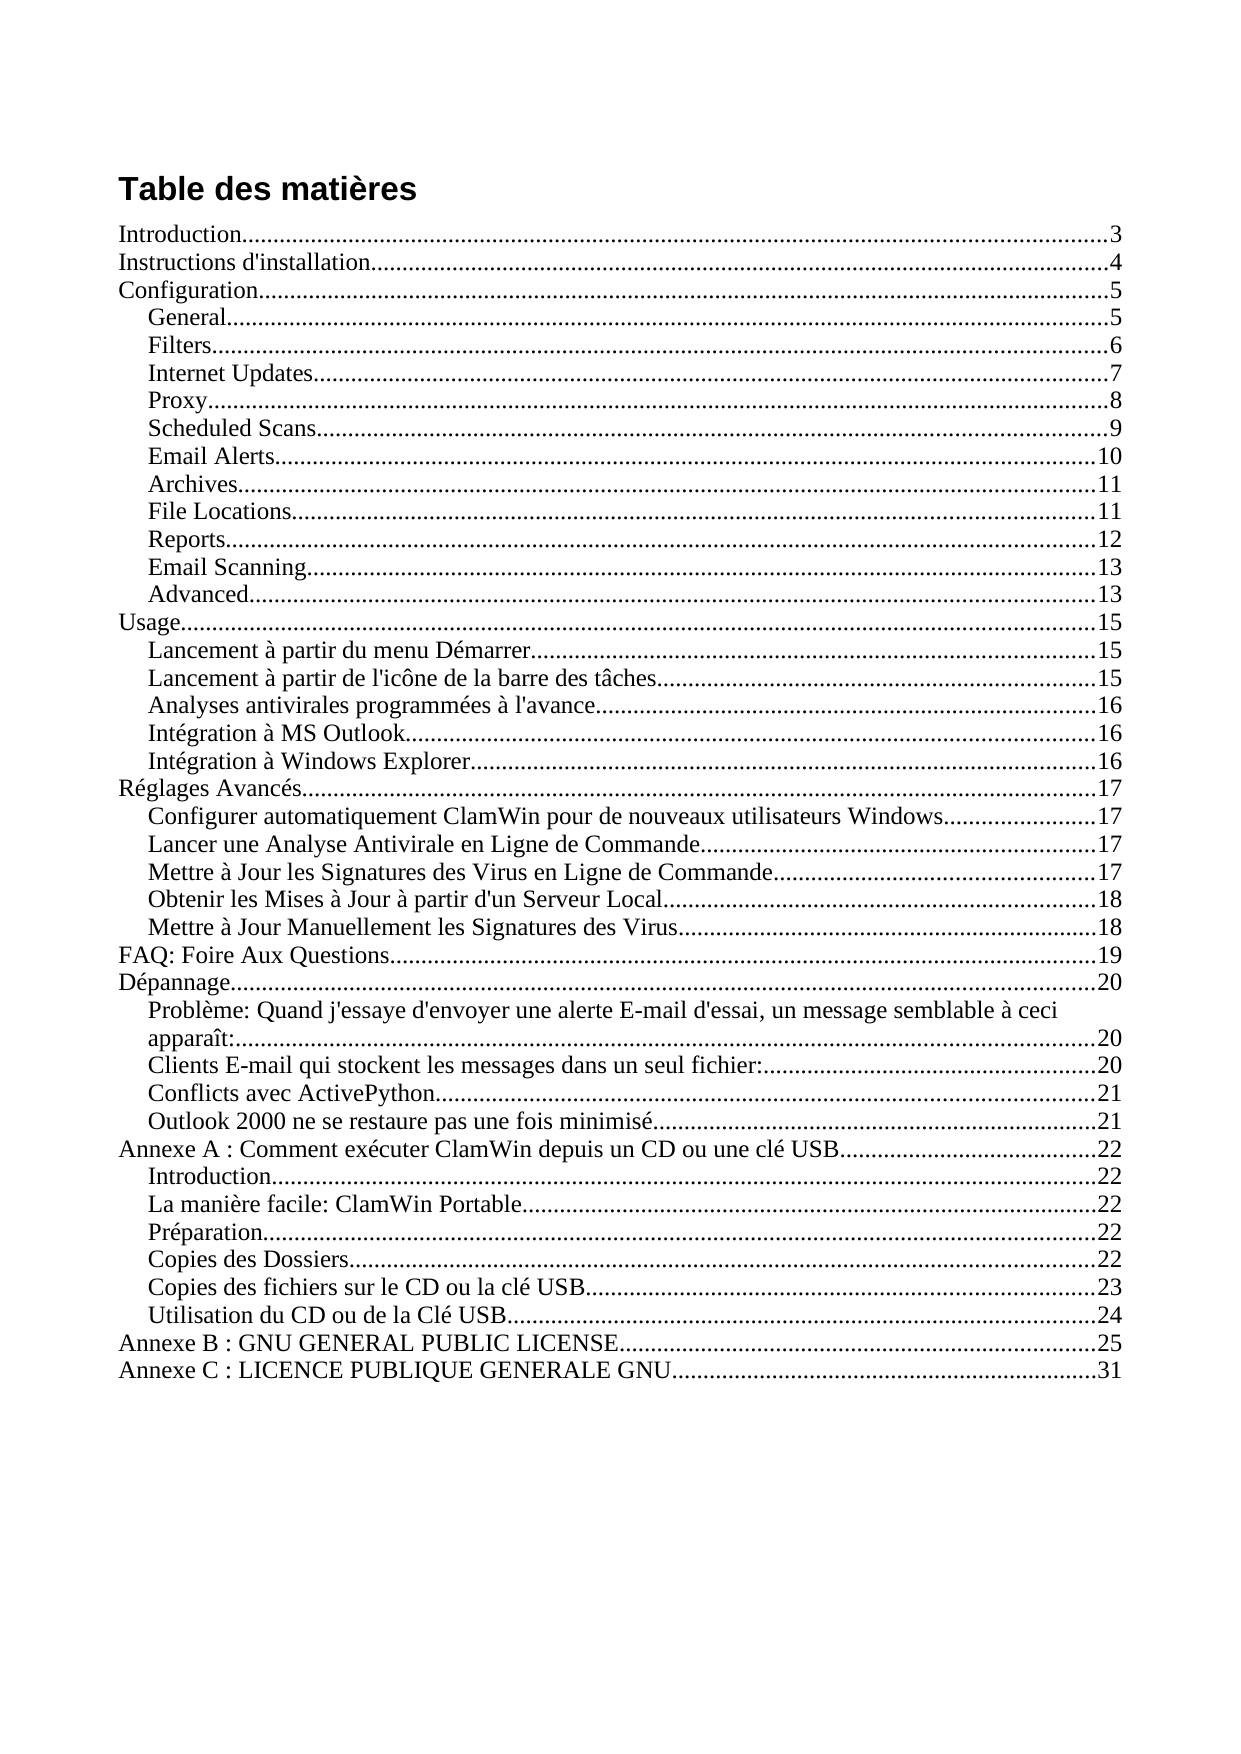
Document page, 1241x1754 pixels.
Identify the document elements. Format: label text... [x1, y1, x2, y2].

text Conflicts avec ActivePython 21 [148, 1079, 1122, 1107]
text Préparation 22 [148, 1218, 1122, 1246]
text Obtenir les Mises à Jour à partir d'un Serveur Local 18 [148, 885, 1122, 913]
text General 5 [148, 303, 1122, 331]
text Clients E-mail qui stockent les messages dans un seul fichier: 20 [148, 1052, 1122, 1079]
text Mettre à Jour les Signatures des Virus en Ligne de Commande 17 [148, 858, 1122, 885]
text Advanced 13 [148, 581, 1122, 608]
text Introduction 22 [148, 1162, 1122, 1190]
text Lancement à partir de l'icône de la barre des tâches 15 [148, 664, 1122, 691]
text Analyses antivirales programmées à l'avance 16 [148, 691, 1122, 719]
text Utilisation du CD ou de la Clé USB 24 [148, 1301, 1122, 1329]
text File Locations 11 [148, 497, 1122, 525]
text Email Alerts 10 [148, 442, 1122, 470]
text Internet Updates 7 [148, 359, 1122, 387]
text La manière facile: ClamWin Portable 22 [148, 1190, 1122, 1218]
text Usage 15 [118, 608, 1122, 636]
text Copies des Dossiers 22 [148, 1246, 1122, 1273]
text Instructions d'installation 4 [118, 248, 1122, 276]
text Configuration 5 [118, 276, 1122, 303]
text Problème: Quand j'essaye d'envoyer une alerte E-mail d'essai, un message semblable à ceci apparaît: 20 [148, 996, 1122, 1052]
text Lancement à partir du menu Démarrer 15 [148, 636, 1122, 664]
text Scheduled Scans 9 [148, 414, 1122, 442]
text Intégration à MS Outlook 16 [148, 719, 1122, 747]
text Mettre à Jour Manuellement les Signatures des Virus 18 [148, 913, 1122, 941]
text Email Scanning 13 [148, 553, 1122, 581]
text Outlook 2000 ne se restaure pas une fois minimisé 21 [148, 1107, 1122, 1135]
text Reports 12 [148, 525, 1122, 553]
text Introduction 3 [118, 220, 1122, 248]
text Configurer automatiquement ClamWin pour de nouveaux utilisateurs Windows 17 [148, 802, 1122, 830]
text Filters 6 [148, 331, 1122, 359]
text Lancer une Analyse Antivirale en Ligne de Commande 17 [148, 830, 1122, 858]
text Annexe A : Comment exécuter ClamWin depuis un CD ou une clé USB 22 [118, 1135, 1122, 1162]
text Dépannage 20 [118, 968, 1122, 996]
subtitle Table des matières [118, 171, 1122, 208]
text Proxy 8 [148, 387, 1122, 414]
text Réglages Avancés 17 [118, 774, 1122, 802]
text Annexe C : LICENCE PUBLIQUE GENERALE GNU 31 [118, 1356, 1122, 1384]
text Annexe B : GNU GENERAL PUBLIC LICENSE 25 [118, 1329, 1122, 1356]
text Archives 11 [148, 470, 1122, 497]
text Copies des fichiers sur le CD ou la clé USB 23 [148, 1273, 1122, 1301]
text Intégration à Windows Explorer 16 [148, 747, 1122, 774]
text FAQ: Foire Aux Questions 19 [118, 941, 1122, 968]
